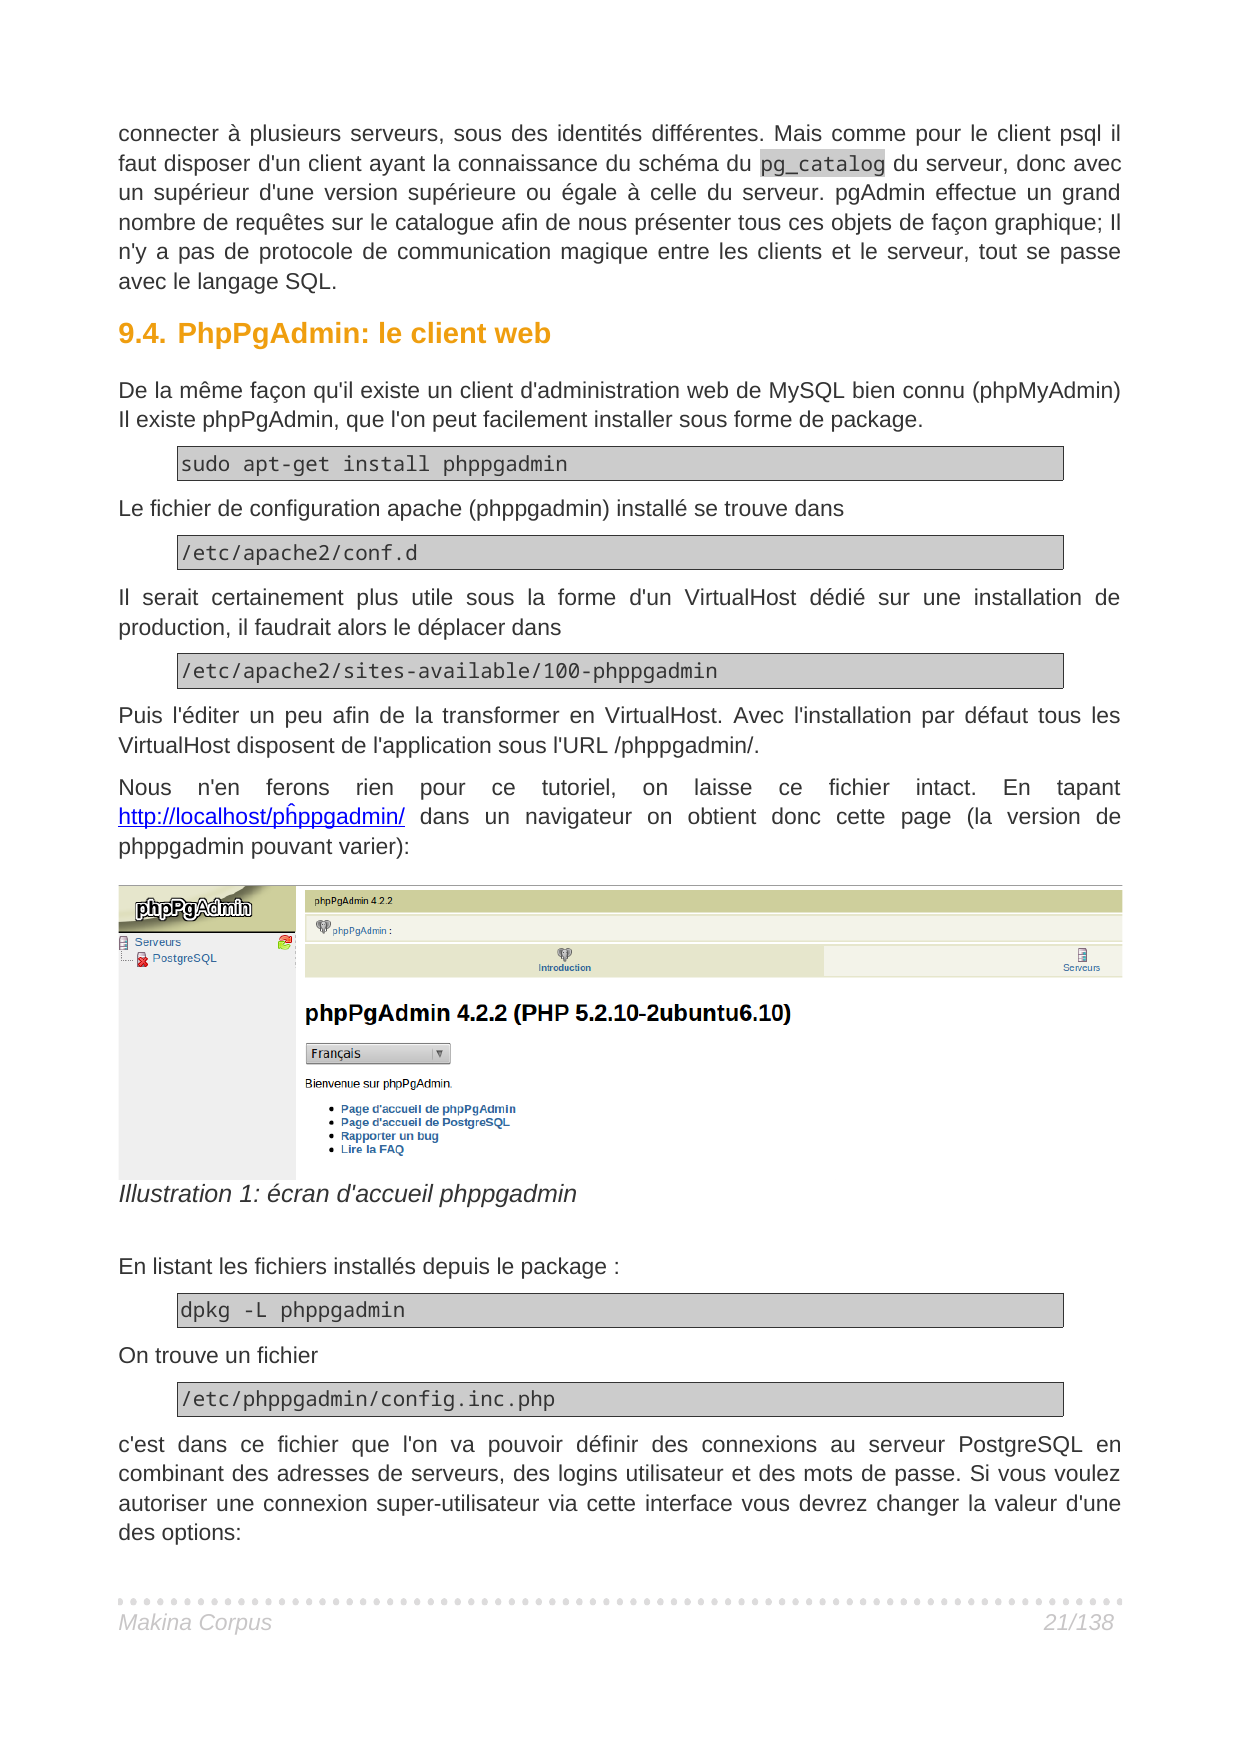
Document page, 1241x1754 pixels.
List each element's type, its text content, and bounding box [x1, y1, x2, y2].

picture [118, 1593, 1123, 1610]
text De la même façon qu'il existe un client d'administration web de MySQL bien connu (phpMyAdmin) Il existe phpPgAdmin, que l'on peut facilement installer sous forme de package. [118, 374, 1122, 433]
text En listant les fichiers installés depuis le package : [118, 1251, 1122, 1280]
picture [118, 885, 1123, 1180]
text Le fichier de configuration apache (phppgadmin) installé se trouve dans [118, 493, 1122, 522]
text Illustration 1: écran d'accueil phppgadmin [118, 1180, 1122, 1209]
text connecter à plusieurs serveurs, sous des identités différentes. Mais comme pour le client psql il faut disposer d'un client ayant la connaissance du schéma du pg_catalog du serveur, donc avec un supérieur d'une version supérieure ou égale à celle du serveur. pgAdmin effectue un grand nombre de requêtes sur le catalogue afin de nous présenter tous ces objets de façon graphique; Il n'y a pas de protocole de communication magique entre les clients et le serveur, tout se passe avec le langage SQL. [118, 118, 1122, 295]
text Nous n'en ferons rien pour ce tutoriel, on laisse ce fichier intact. En tapant http://localhost/pĥppgadmin/ dans un navigateur on obtient donc cette page (la version de phppgadmin pouvant varier): [118, 772, 1122, 860]
text dpkg -L phppgadmin [178, 1294, 1063, 1327]
text On trouve un fichier [118, 1339, 1122, 1369]
text /etc/phppgadmin/config.inc.php [178, 1383, 1063, 1416]
text Il serait certainement plus utile sous la forme d'un VirtualHost dédié sur une installation de production, il faudrait alors le déplacer dans [118, 582, 1122, 641]
subtitle PhpPgAdmin: le client web [118, 320, 1122, 349]
text sudo apt-get install phppgadmin [178, 447, 1063, 480]
text Puis l'éditer un peu afin de la transformer en VirtualHost. Avec l'installation par défaut tous les VirtualHost disposent de l'application sous l'URL /phppgadmin/. [118, 700, 1122, 759]
text c'est dans ce fichier que l'on va pouvoir définir des connexions au serveur PostgreSQL en combinant des adresses de serveurs, des logins utilisateur et des mots de passe. Si vous voulez autoriser une connexion super-utilisateur via cette interface vous devrez changer la valeur d'une des options: [118, 1428, 1122, 1546]
text /etc/apache2/sites-available/100-phppgadmin [178, 654, 1063, 688]
text /etc/apache2/conf.d [178, 536, 1063, 569]
